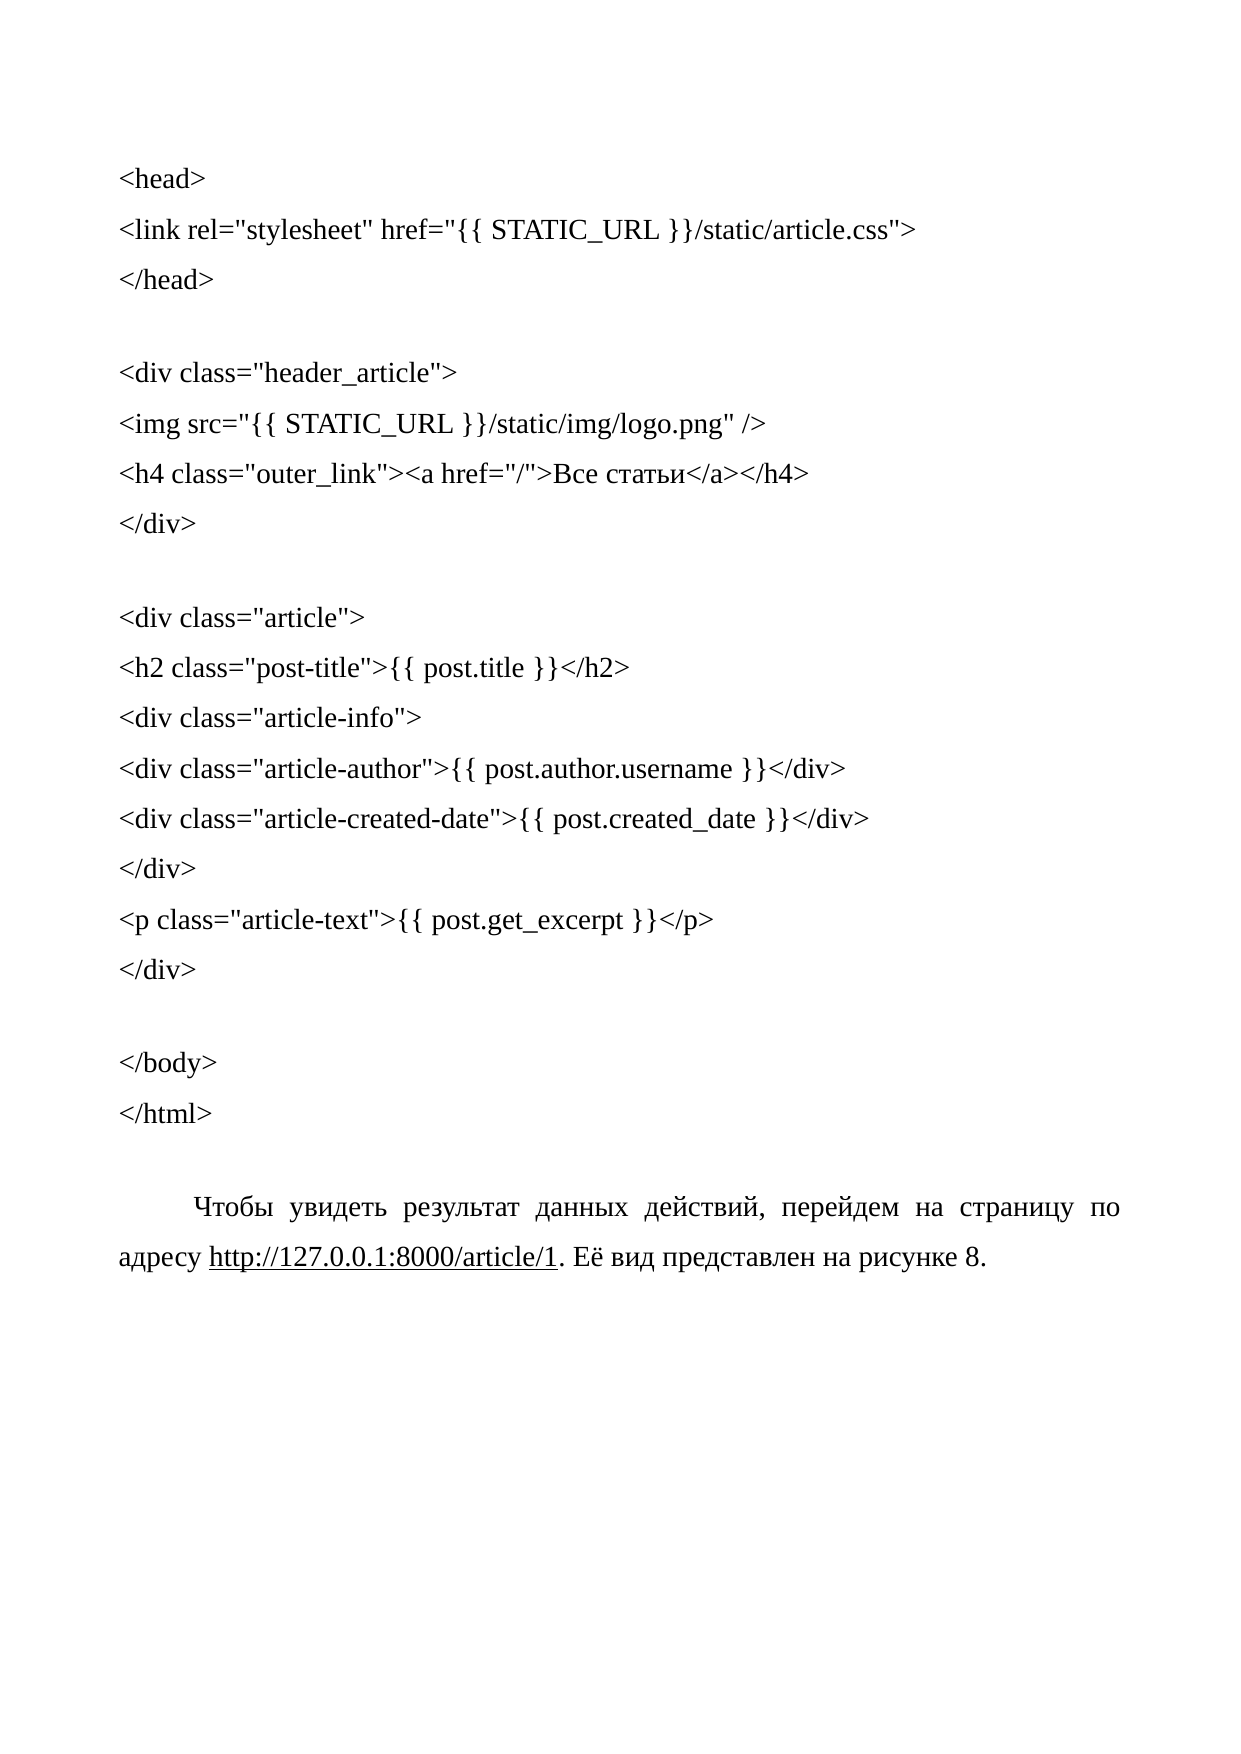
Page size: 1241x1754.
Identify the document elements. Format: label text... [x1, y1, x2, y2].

text </div> [118, 851, 1122, 885]
text <link rel="stylesheet" href="{{ STATIC_URL }}/static/article.css"> [118, 212, 1122, 245]
text </div> [118, 506, 1122, 540]
text <div class="article-info"> [118, 701, 1122, 734]
text </body> [118, 1046, 1122, 1079]
text </html> [118, 1096, 1122, 1129]
text <p class="article-text">{{ post.get_excerpt }}</p> [118, 902, 1122, 935]
text <img src="{{ STATIC_URL }}/static/img/logo.png" /> [118, 406, 1122, 439]
text <div class="article"> [118, 600, 1122, 633]
text <h4 class="outer_link"><a href="/">Все статьи</a></h4> [118, 456, 1122, 490]
text <div class="article-created-date">{{ post.created_date }}</div> [118, 801, 1122, 835]
text <head> [118, 161, 1122, 195]
text Чтобы увидеть результат данных действий, перейдем на страницу по адресу http://127.0.0.1:8000/article/1. Её вид представлен на рисунке 8. [118, 1189, 1122, 1273]
text <h2 class="post-title">{{ post.title }}</h2> [118, 650, 1122, 684]
text <div class="article-author">{{ post.author.username }}</div> [118, 751, 1122, 784]
text <div class="header_article"> [118, 356, 1122, 389]
text </div> [118, 952, 1122, 986]
text </head> [118, 262, 1122, 296]
